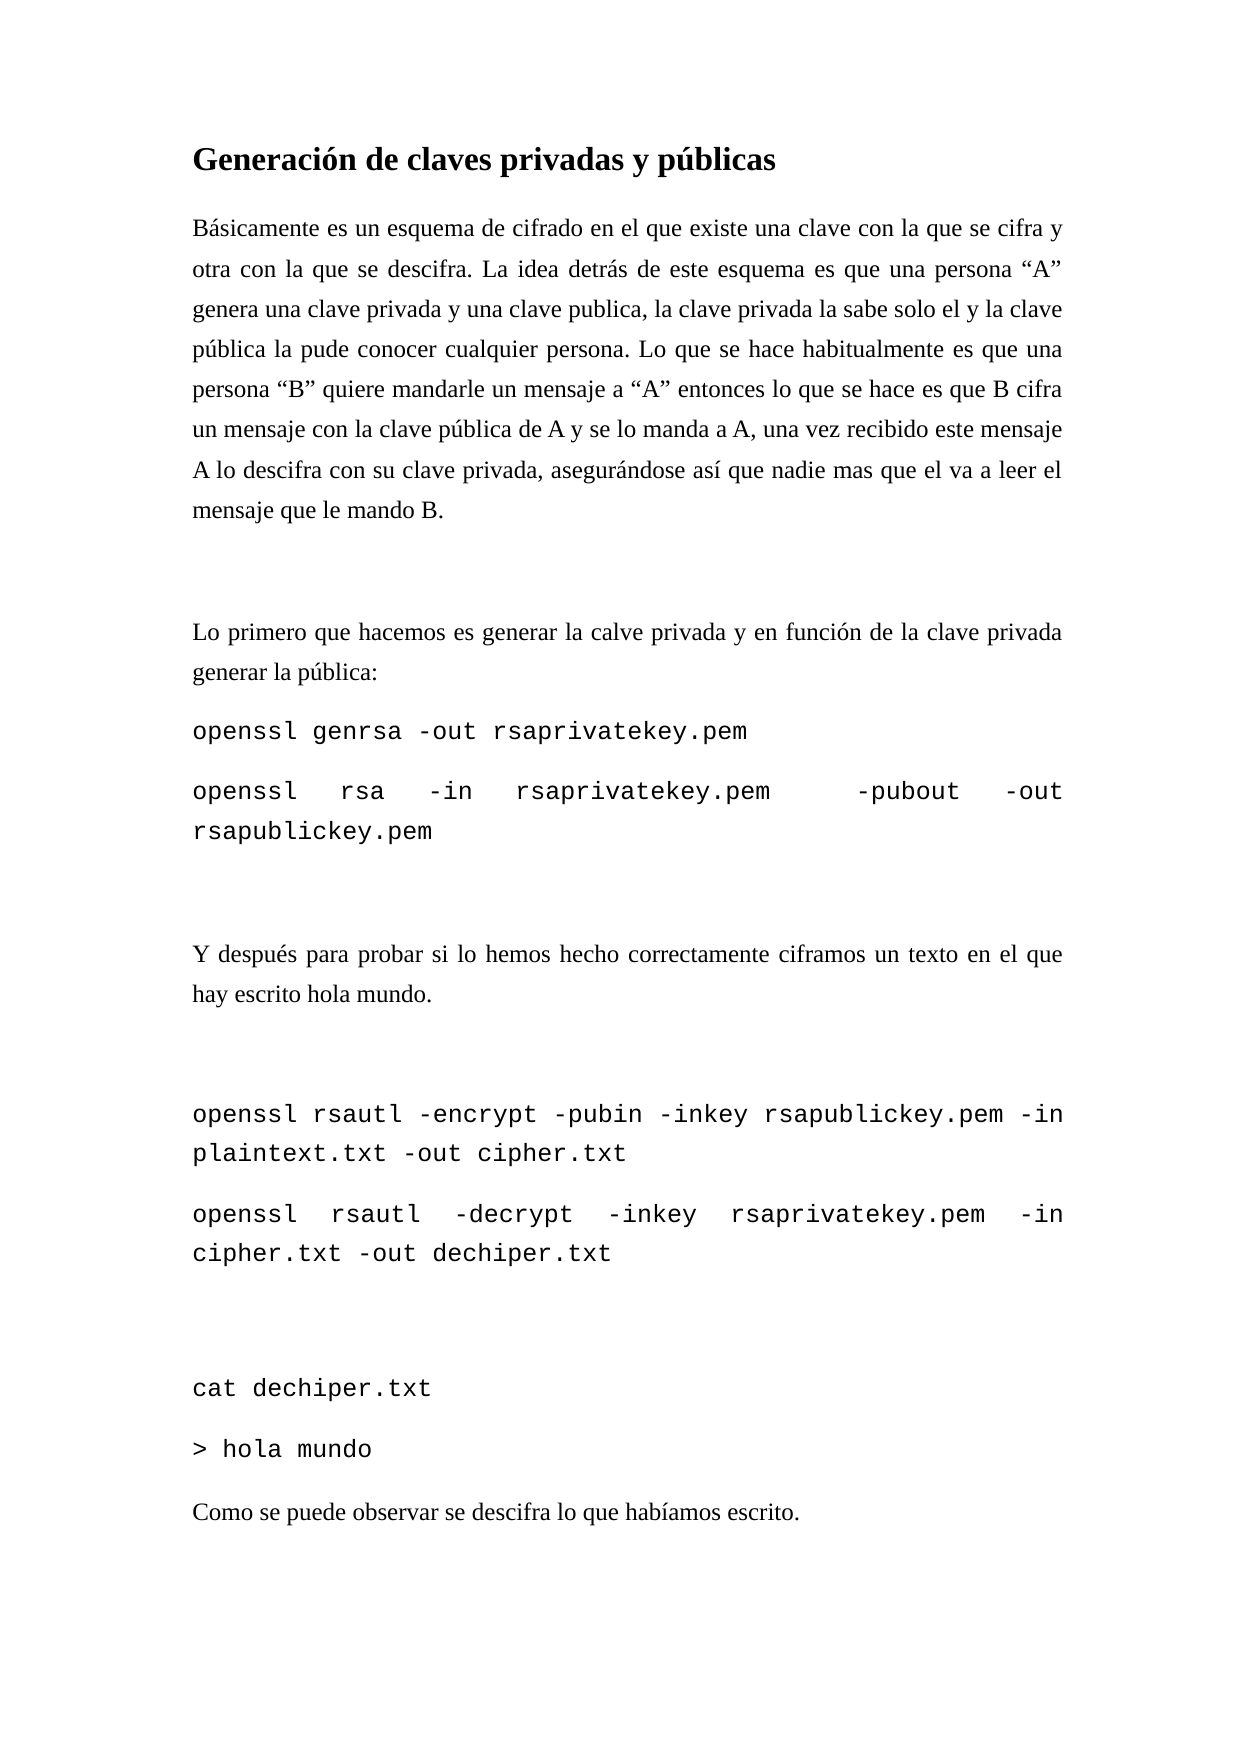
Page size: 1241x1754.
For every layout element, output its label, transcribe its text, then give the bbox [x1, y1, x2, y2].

text openssl rsautl -decrypt -inkey rsaprivatekey.pem -in cipher.txt -out dechiper.txt [192, 1201, 1064, 1269]
text openssl rsautl -encrypt -pubin -inkey rsapublickey.pem -in plaintext.txt -out cipher.txt [192, 1101, 1064, 1169]
text Y después para probar si lo hemos hecho correctamente ciframos un texto en el que hay escrito hola mundo. [192, 939, 1064, 1008]
text Básicamente es un esquema de cifrado en el que existe una clave con la que se cifra y otra con la que se descifra. La idea detrás de este esquema es que una persona “A” genera una clave privada y una clave publica, la clave privada la sabe solo el y la clave pública la pude conocer cualquier persona. Lo que se hace habitualmente es que una persona “B” quiere mandarle un mensaje a “A” entonces lo que se hace es que B cifra un mensaje con la clave pública de A y se lo manda a A, una vez recibido este mensaje A lo descifra con su clave privada, asegurándose así que nadie mas que el va a leer el mensaje que le mando B. [192, 213, 1064, 524]
text Como se puede observar se descifra lo que habíamos escrito. [192, 1497, 1064, 1525]
text Generación de claves privadas y públicas [192, 139, 1064, 177]
text > hola mundo [192, 1436, 1064, 1464]
text cat dechiper.txt [192, 1376, 1064, 1404]
text Lo primero que hacemos es generar la calve privada y en función de la clave privada generar la pública: [192, 617, 1064, 686]
text openssl genrsa -out rsaprivatekey.pem [192, 718, 1064, 747]
text openssl rsa -in rsaprivatekey.pem -pubout -out rsapublickey.pem [192, 779, 1064, 847]
